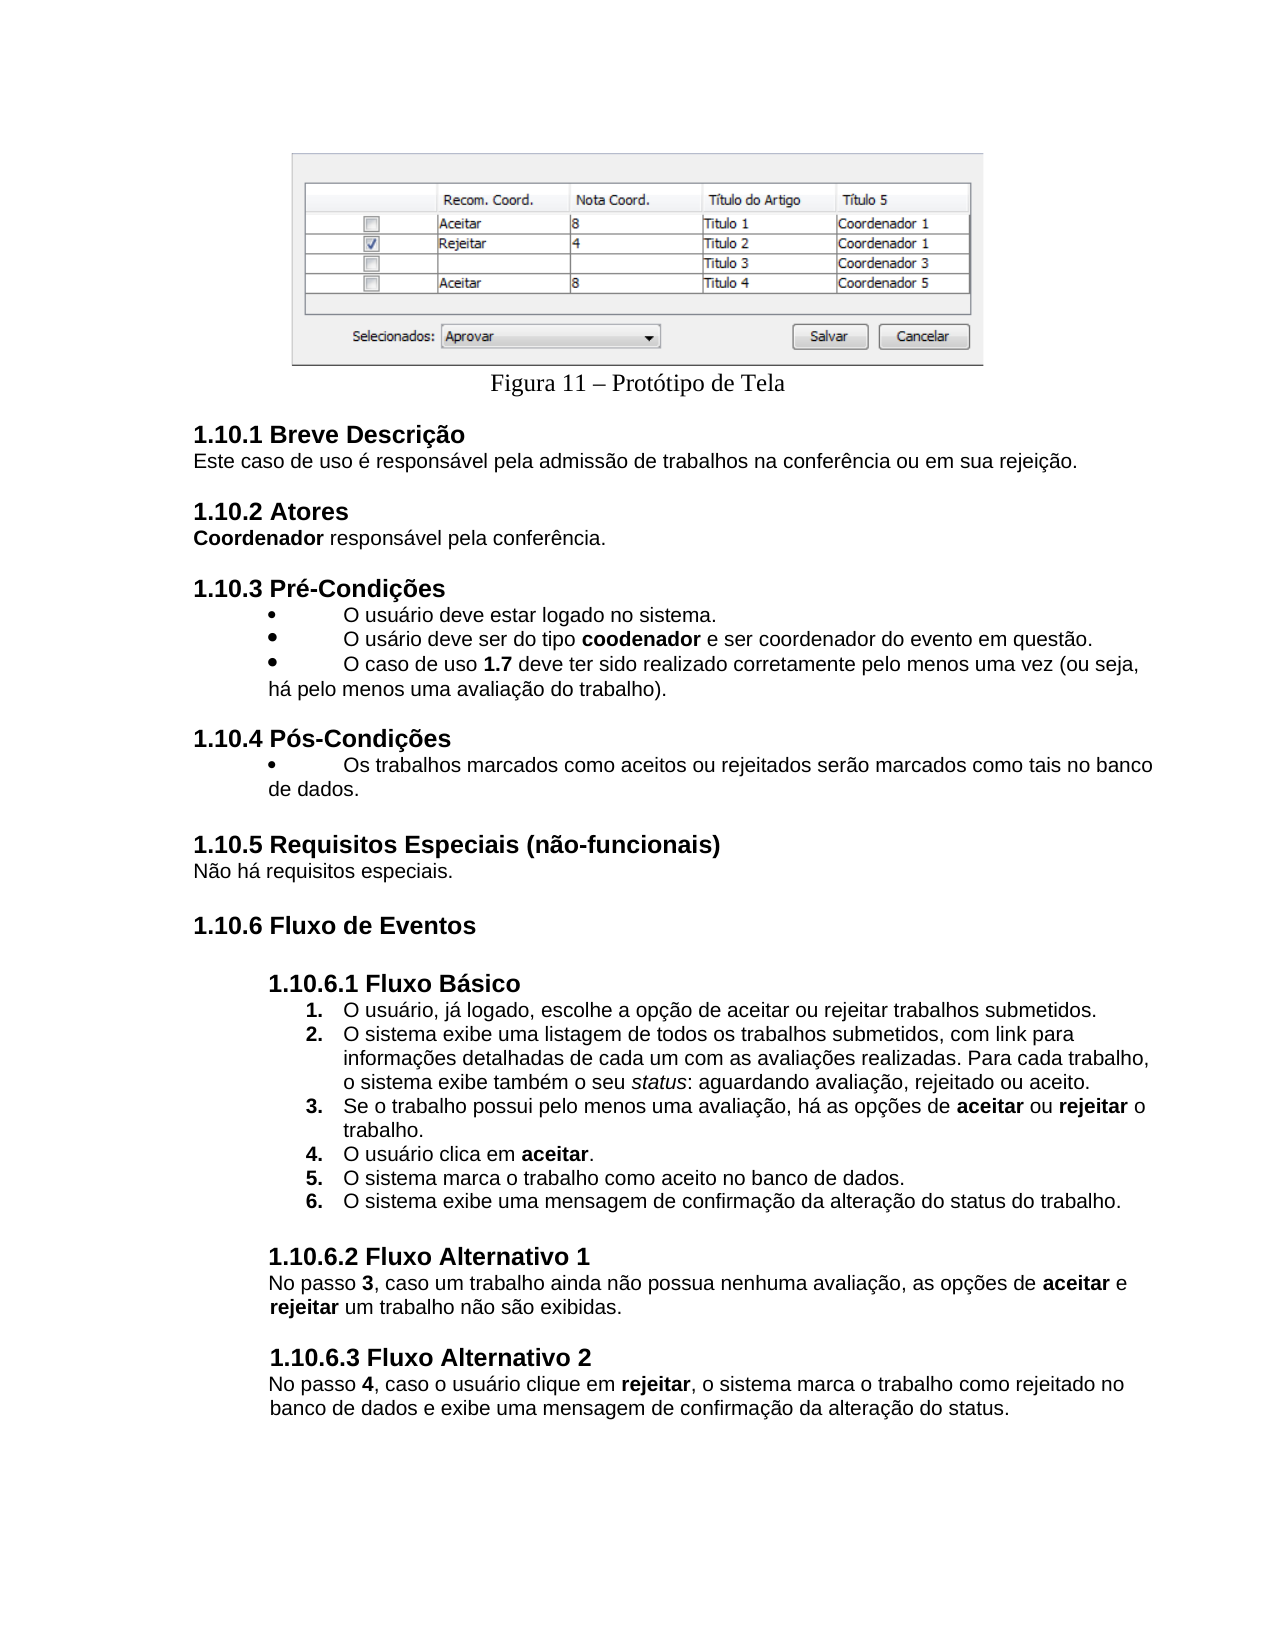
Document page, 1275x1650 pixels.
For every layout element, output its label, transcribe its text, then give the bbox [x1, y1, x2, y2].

list O sistema exibe uma listagem de todos os trabalhos submetidos, com link para informações detalhadas de cada um com as avaliações realizadas. Para cada trabalho, o sistema exibe também o seu status: aguardando avaliação, rejeitado ou aceito. [306, 1022, 1157, 1093]
text Figura 11 – Protótipo de Tela [118, 147, 1157, 396]
list O sistema exibe uma mensagem de confirmação da alteração do status do trabalho. [306, 1189, 1157, 1213]
text 1.10.6 Fluxo de Eventos [118, 911, 1157, 940]
picture [291, 153, 984, 366]
list Os trabalhos marcados como aceitos ou rejeitados serão marcados como tais no banco de dados. [268, 753, 1157, 801]
text 1.10.6.3 Fluxo Alternativo 2 [269, 1343, 1157, 1371]
text 1.10.1 Breve Descrição [118, 420, 1157, 449]
list Se o trabalho possui pelo menos uma avaliação, há as opções de aceitar ou rejeitar o trabalho. [306, 1093, 1157, 1141]
list O usário deve ser do tipo coodenador e ser coordenador do evento em questão. [268, 626, 1157, 651]
text Não há requisitos especiais. [118, 859, 1157, 883]
text 1.10.5 Requisitos Especiais (não-funcionais) [118, 830, 1157, 859]
list O sistema marca o trabalho como aceito no banco de dados. [306, 1165, 1157, 1189]
text No passo 3, caso um trabalho ainda não possua nenhuma avaliação, as opções de aceitar e rejeitar um trabalho não são exibidas. [268, 1271, 1157, 1319]
text Coordenador responsável pela conferência. [118, 526, 1157, 550]
text 1.10.2 Atores [118, 497, 1157, 526]
list O usuário, já logado, escolhe a opção de aceitar ou rejeitar trabalhos submetidos. [306, 998, 1157, 1022]
text 1.10.3 Pré-Condições [118, 574, 1157, 602]
list O usuário clica em aceitar. [306, 1141, 1157, 1165]
text 1.10.4 Pós-Condições [118, 724, 1157, 753]
list O usuário deve estar logado no sistema. [268, 602, 1157, 626]
text 1.10.6.2 Fluxo Alternativo 1 [118, 1242, 1157, 1271]
text Este caso de uso é responsável pela admissão de trabalhos na conferência ou em sua rejeição. [118, 449, 1157, 473]
list O caso de uso 1.7 deve ter sido realizado corretamente pelo menos uma vez (ou seja, há pelo menos uma avaliação do trabalho). [268, 651, 1157, 700]
text 1.10.6.1 Fluxo Básico [118, 969, 1157, 998]
text No passo 4, caso o usuário clique em rejeitar, o sistema marca o trabalho como rejeitado no banco de dados e exibe uma mensagem de confirmação da alteração do status. [268, 1371, 1157, 1419]
